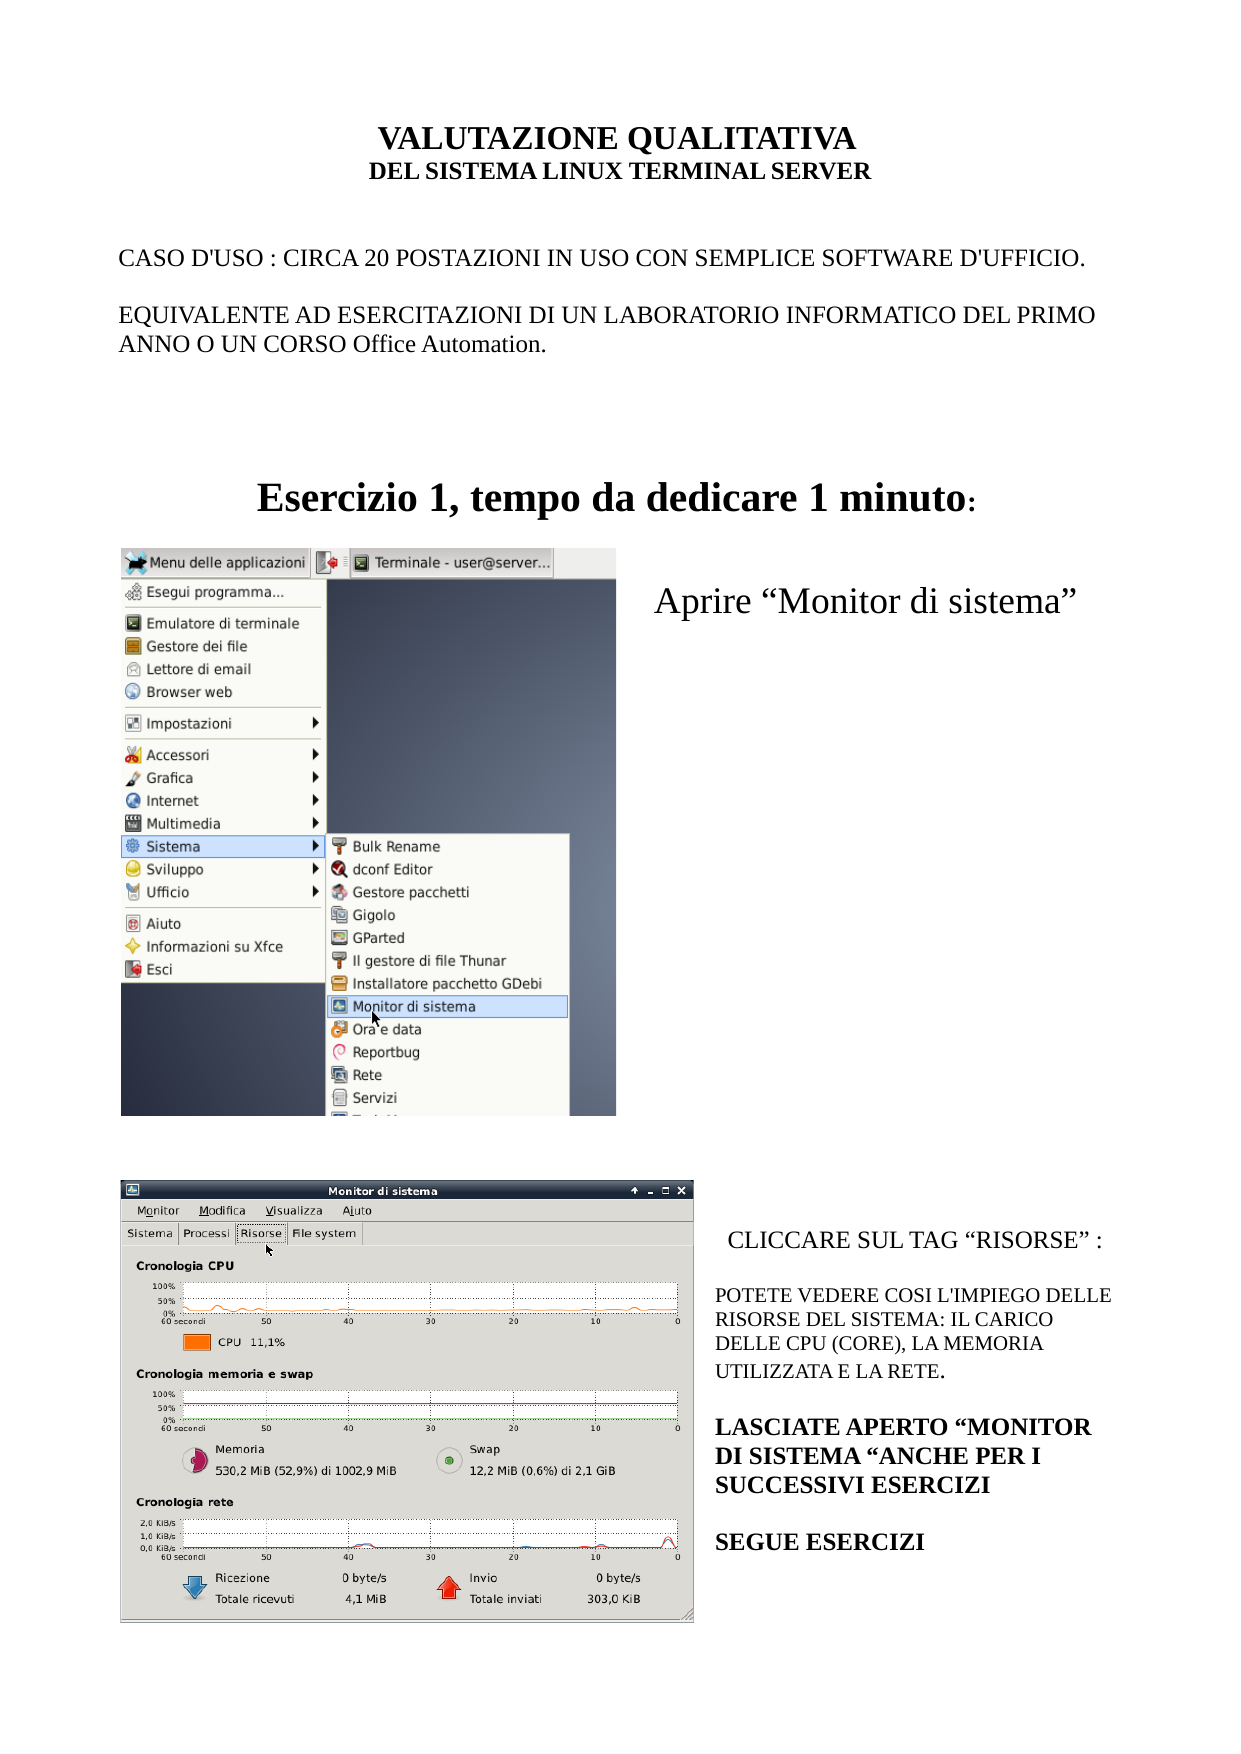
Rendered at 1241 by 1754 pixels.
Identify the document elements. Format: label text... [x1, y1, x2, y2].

text Esercizio 1, tempo da dedicare 1 minuto: [118, 473, 1122, 521]
text SEGUE ESERCIZI [715, 1527, 1122, 1556]
picture [120, 1180, 694, 1623]
text Aprire “Monitor di sistema” [617, 578, 1122, 621]
text POTETE VEDERE COSI L'IMPIEGO DELLE RISORSE DEL SISTEMA: IL CARICO DELLE CPU (CORE), LA MEMORIA UTILIZZATA E LA RETE. [715, 1282, 1122, 1383]
picture [121, 548, 617, 1116]
text LASCIATE APERTO “MONITOR DI SISTEMA “ANCHE PER I SUCCESSIVI ESERCIZI [715, 1412, 1122, 1498]
text CLICCARE SUL TAG “RISORSE” : [715, 1225, 1122, 1254]
text CASO D'USO : CIRCA 20 POSTAZIONI IN USO CON SEMPLICE SOFTWARE D'UFFICIO. [118, 243, 1122, 271]
text DEL SISTEMA LINUX TERMINAL SERVER [118, 156, 1122, 185]
text EQUIVALENTE AD ESERCITAZIONI DI UN LABORATORIO INFORMATICO DEL PRIMO ANNO O UN CORSO Office Automation. [118, 300, 1122, 358]
text VALUTAZIONE QUALITATIVA [118, 118, 1122, 156]
